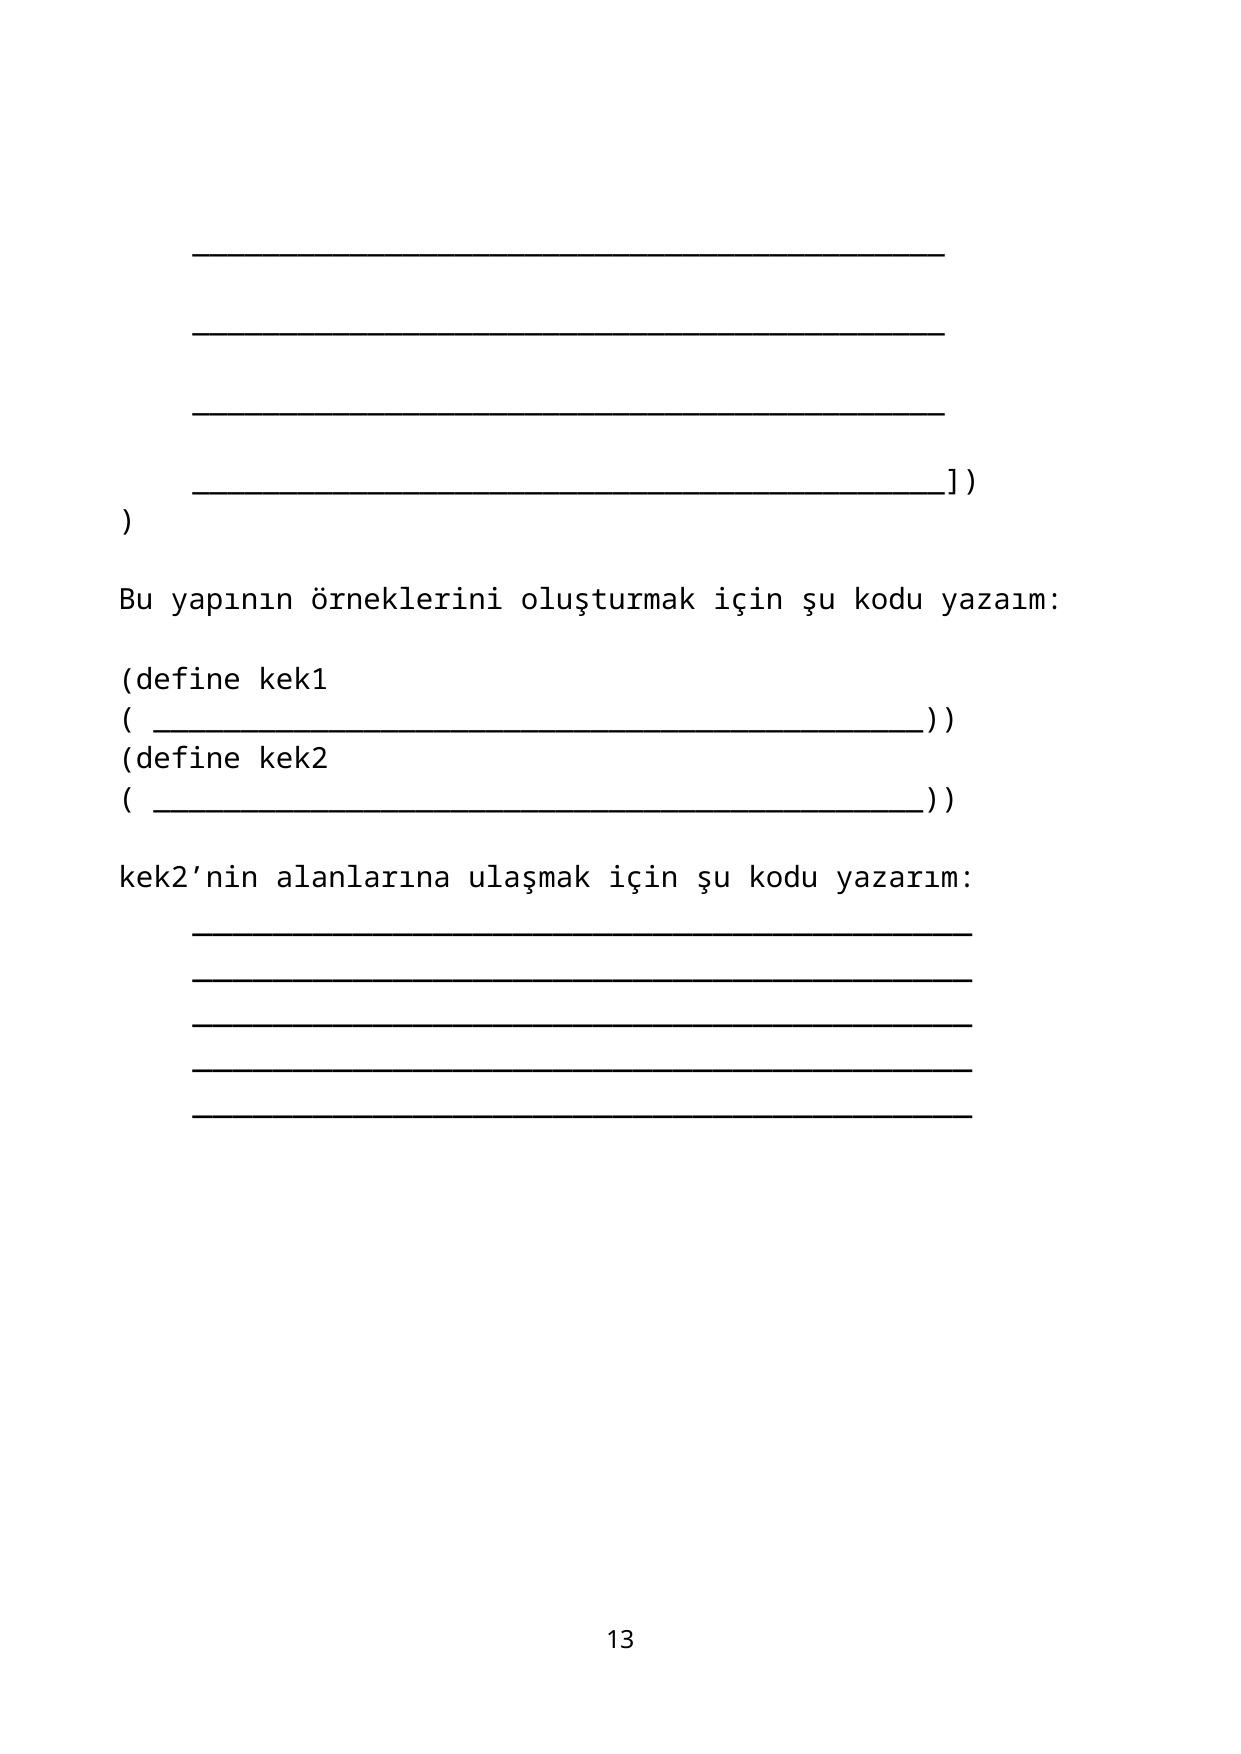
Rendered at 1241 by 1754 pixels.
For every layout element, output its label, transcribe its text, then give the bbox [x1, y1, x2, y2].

text _______________________________________ [118, 896, 1122, 941]
text kek2’nin alanlarına ulaşmak için şu kodu yazarım: [118, 856, 1122, 896]
text ) [118, 499, 1122, 539]
text [118, 182, 1122, 221]
text _______________________________________ [118, 941, 1122, 987]
text ___________________________________________ [118, 221, 1122, 301]
text Bu yapının örneklerini oluşturmak için şu kodu yazaım: [118, 578, 1122, 618]
text (define kek2 ( ____________________________________________)) [118, 737, 1122, 817]
text _______________________________________ [118, 1032, 1122, 1078]
text (define kek1 ( ____________________________________________)) [118, 658, 1122, 737]
text _______________________________________ [118, 987, 1122, 1032]
text ___________________________________________]) [118, 459, 1122, 499]
text _______________________________________ [118, 1078, 1122, 1123]
text ___________________________________________ [118, 380, 1122, 459]
text ___________________________________________ [118, 301, 1122, 380]
